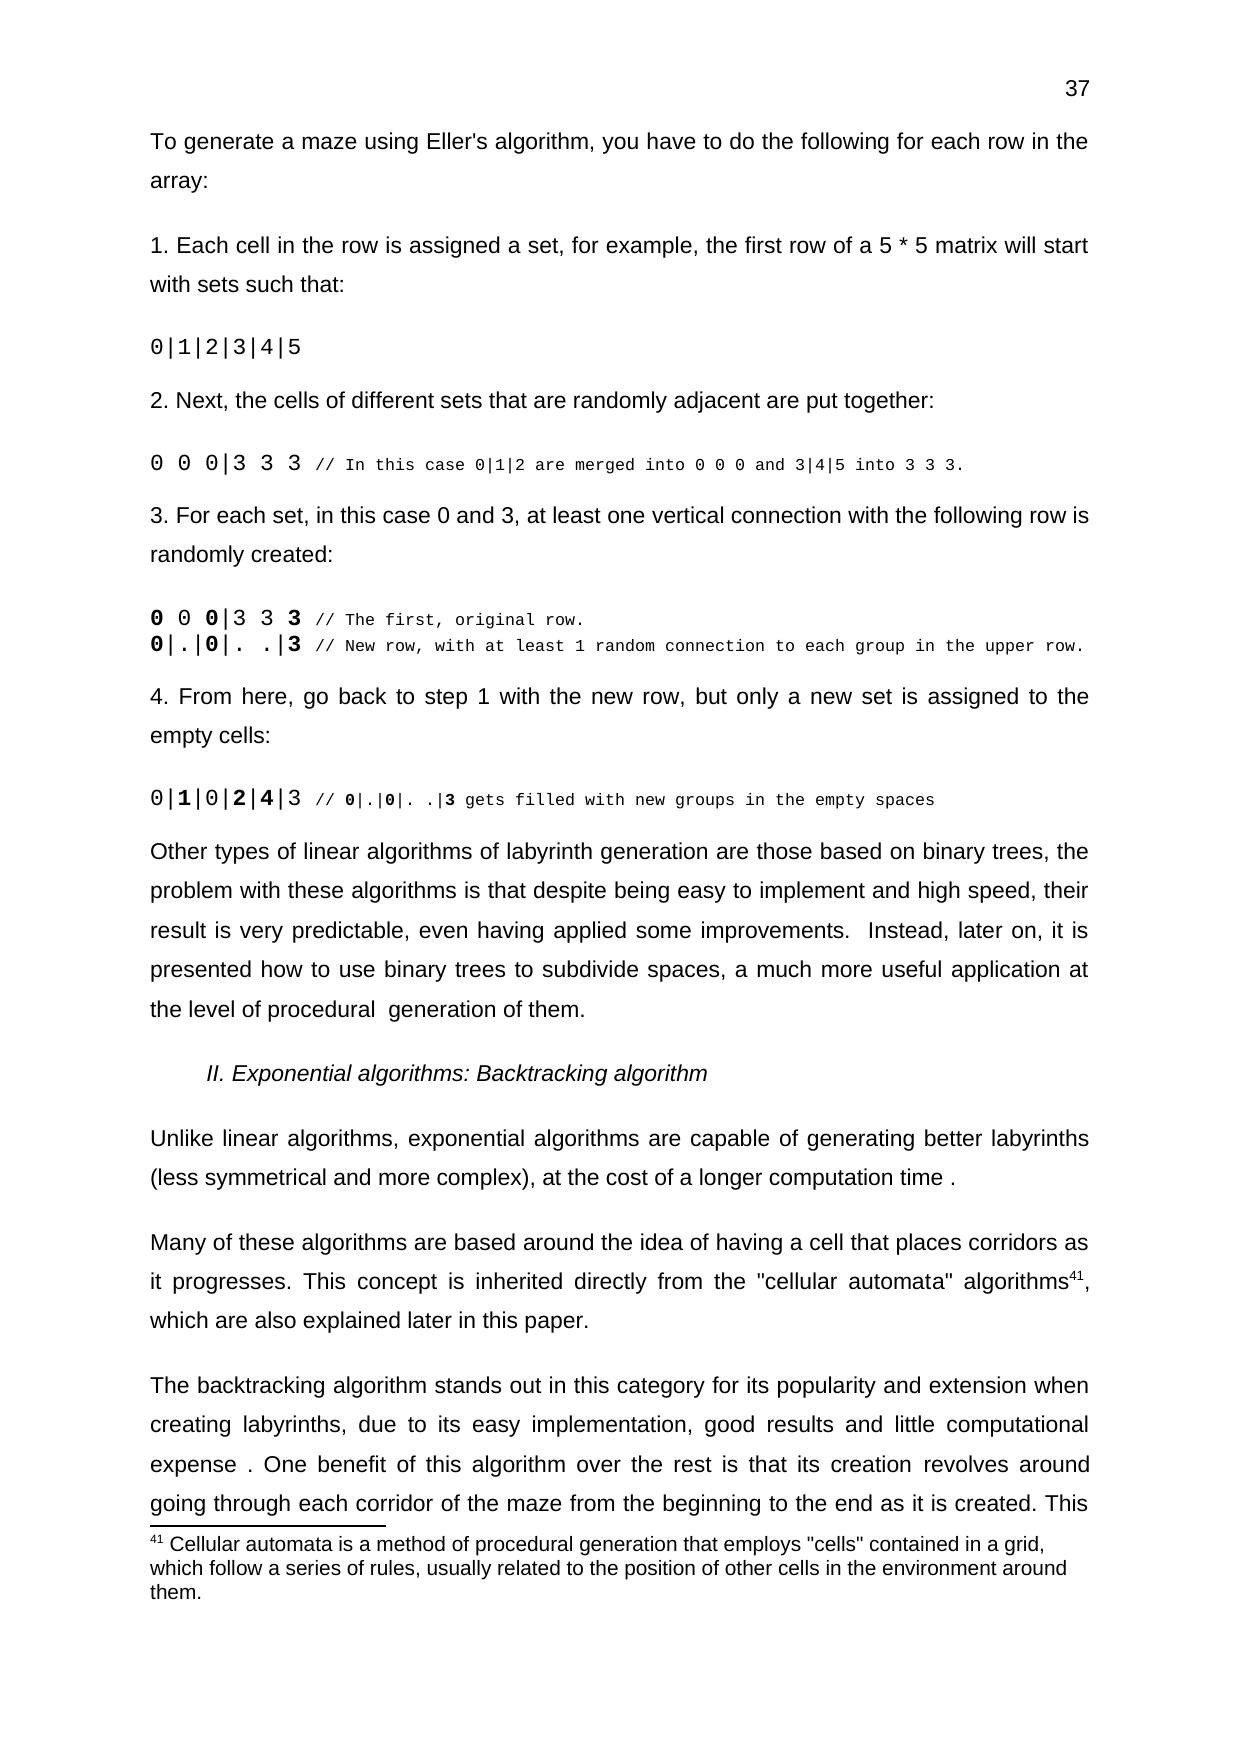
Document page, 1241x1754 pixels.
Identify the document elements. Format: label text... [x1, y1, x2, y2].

text II. Exponential algorithms: Backtracking algorithm [150, 1060, 1090, 1086]
text Other types of linear algorithms of labyrinth generation are those based on binary trees, the problem with these algorithms is that despite being easy to implement and high speed, their result is very predictable, even having applied some improvements. Instead, later on, it is presented how to use binary trees to subdivide spaces, a much more useful application at the level of procedural generation of them. [150, 838, 1090, 1022]
text 1. Each cell in the row is assigned a set, for example, the first row of a 5 * 5 matrix will start with sets such that: [150, 232, 1090, 297]
text 0|.|0|. .|3 // New row, with at least 1 random connection to each group in the upper row. [150, 632, 1090, 658]
text 0|1|0|2|4|3 // 0|.|0|. .|3 gets filled with new groups in the empty spaces [150, 787, 1090, 813]
text 0|1|2|3|4|5 [150, 336, 1090, 362]
text Many of these algorithms are based around the idea of having a cell that places corridors as it progresses. This concept is inherited directly from the "cellular automata" algorithms, which are also explained later in this paper. [150, 1228, 1090, 1334]
text 4. From here, go back to step 1 with the new row, but only a new set is assigned to the empty cells: [150, 683, 1090, 749]
text To generate a maze using Eller's algorithm, you have to do the following for each row in the array: [150, 128, 1090, 193]
text Cellular automata is a method of procedural generation that employs "cells" contained in a grid, which follow a series of rules, usually related to the position of other cells in the environment around them. [150, 1532, 1090, 1604]
text 2. Next, the cells of different sets that are randomly adjacent are put together: [150, 387, 1090, 413]
text The backtracking algorithm stands out in this category for its popularity and extension when creating labyrinths, due to its easy implementation, good results and little computational expense . One benefit of this algorithm over the rest is that its creation revolves around going through each corridor of the maze from the beginning to the end as it is created. This [150, 1372, 1090, 1517]
text 0 0 0|3 3 3 // In this case 0|1|2 are merged into 0 0 0 and 3|4|5 into 3 3 3. [150, 451, 1090, 477]
text 3. For each set, in this case 0 and 3, at least one vertical connection with the following row is randomly created: [150, 502, 1090, 568]
text 0 0 0|3 3 3 // The first, original row. [150, 606, 1090, 632]
text Unlike linear algorithms, exponential algorithms are capable of generating better labyrinths (less symmetrical and more complex), at the cost of a longer computation time . [150, 1124, 1090, 1190]
